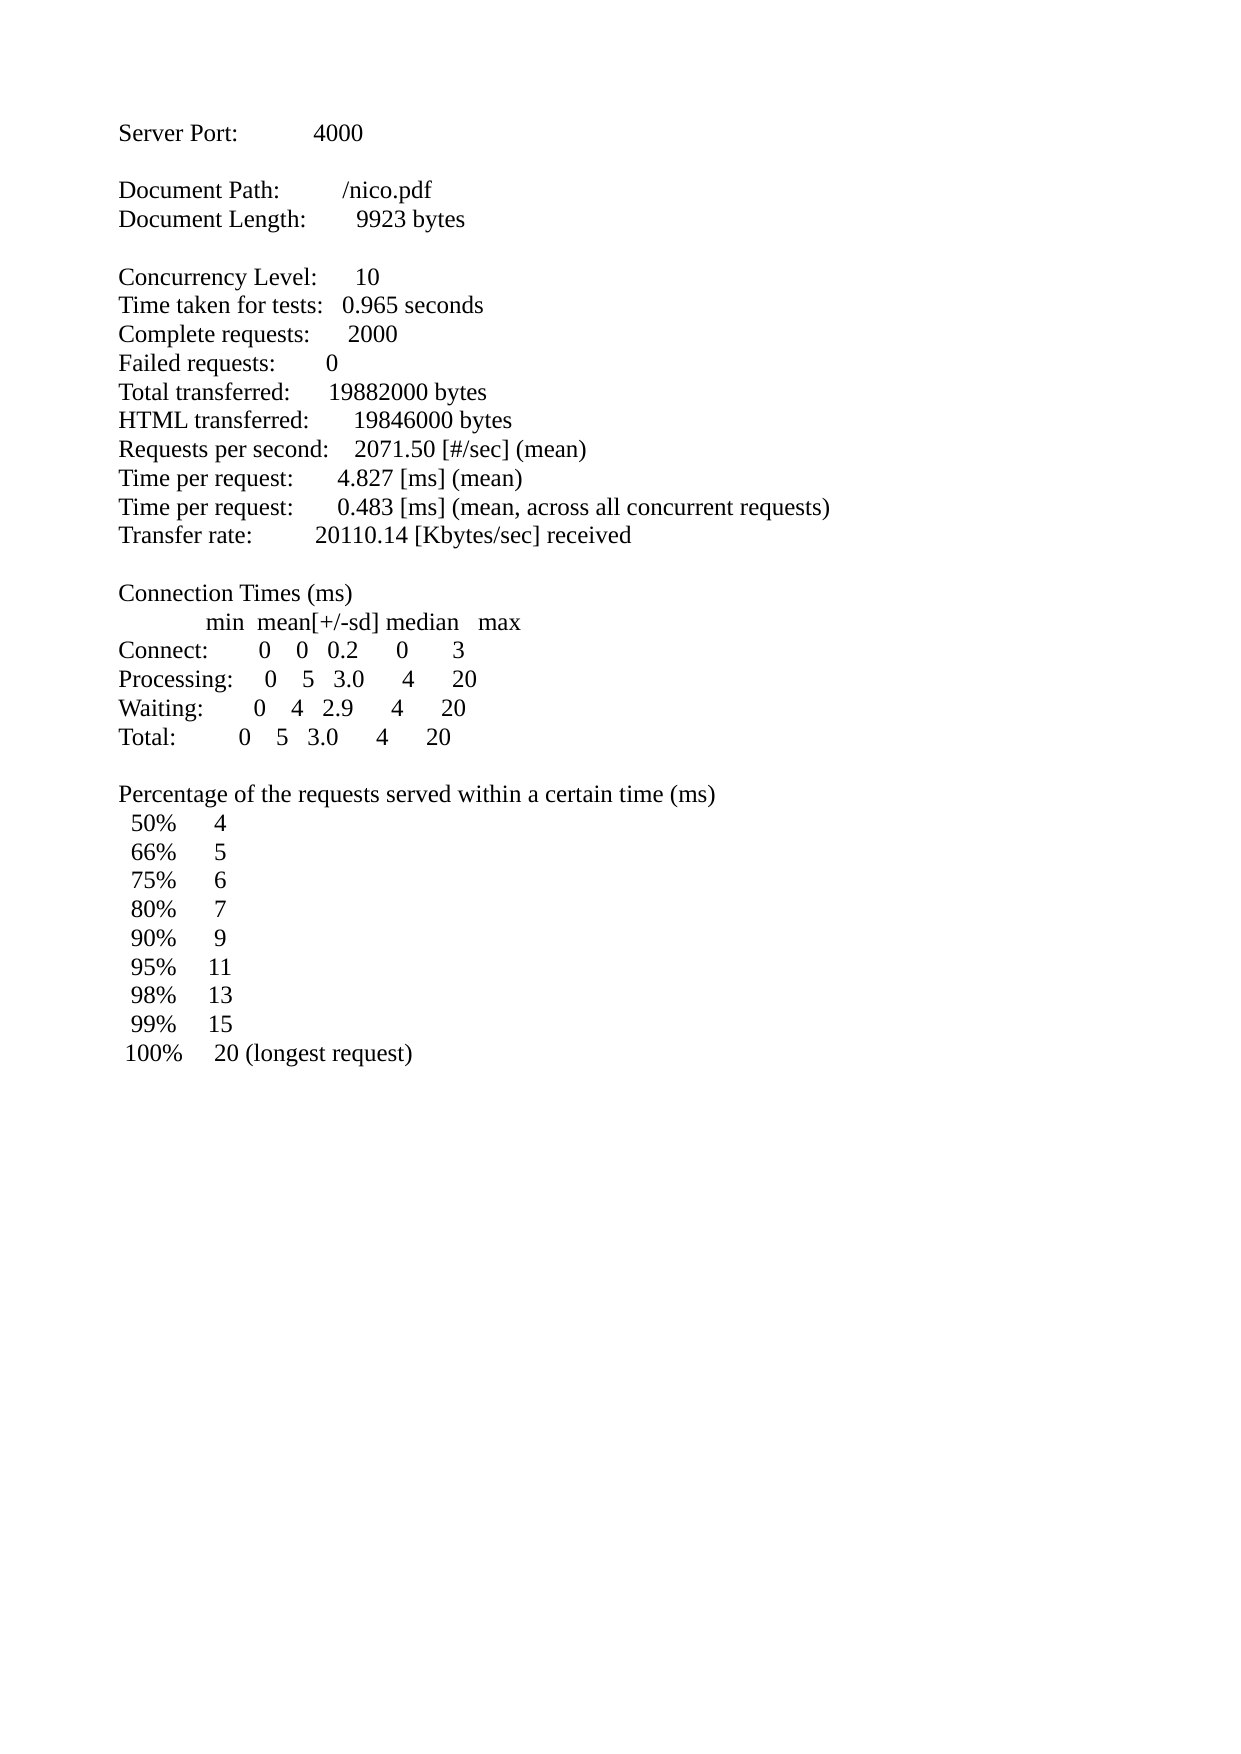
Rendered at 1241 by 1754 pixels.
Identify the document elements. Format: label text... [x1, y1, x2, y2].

text Time taken for tests: 0.965 seconds [118, 291, 1122, 319]
text 95% 11 [118, 952, 1122, 981]
text Time per request: 0.483 [ms] (mean, across all concurrent requests) [118, 492, 1122, 521]
text Percentage of the requests served within a certain time (ms) [118, 779, 1122, 808]
text Document Path: /nico.pdf [118, 176, 1122, 204]
text 90% 9 [118, 923, 1122, 952]
text Total transferred: 19882000 bytes [118, 377, 1122, 406]
text Connection Times (ms) [118, 578, 1122, 607]
text Processing: 0 5 3.0 4 20 [118, 664, 1122, 693]
text Document Length: 9923 bytes [118, 204, 1122, 233]
text 80% 7 [118, 894, 1122, 923]
text 50% 4 [118, 808, 1122, 837]
text Waiting: 0 4 2.9 4 20 [118, 693, 1122, 722]
text HTML transferred: 19846000 bytes [118, 406, 1122, 434]
text Complete requests: 2000 [118, 319, 1122, 348]
text Failed requests: 0 [118, 348, 1122, 377]
text Requests per second: 2071.50 [#/sec] (mean) [118, 434, 1122, 463]
text Concurrency Level: 10 [118, 262, 1122, 291]
text 99% 15 [118, 1009, 1122, 1038]
text Connect: 0 0 0.2 0 3 [118, 636, 1122, 664]
text 100% 20 (longest request) [118, 1038, 1122, 1067]
text min mean[+/-sd] median max [118, 607, 1122, 636]
text Time per request: 4.827 [ms] (mean) [118, 463, 1122, 492]
text 66% 5 [118, 837, 1122, 866]
text 75% 6 [118, 866, 1122, 894]
text Transfer rate: 20110.14 [Kbytes/sec] received [118, 521, 1122, 549]
text 98% 13 [118, 981, 1122, 1009]
text Total: 0 5 3.0 4 20 [118, 722, 1122, 751]
text Server Port: 4000 [118, 118, 1122, 147]
